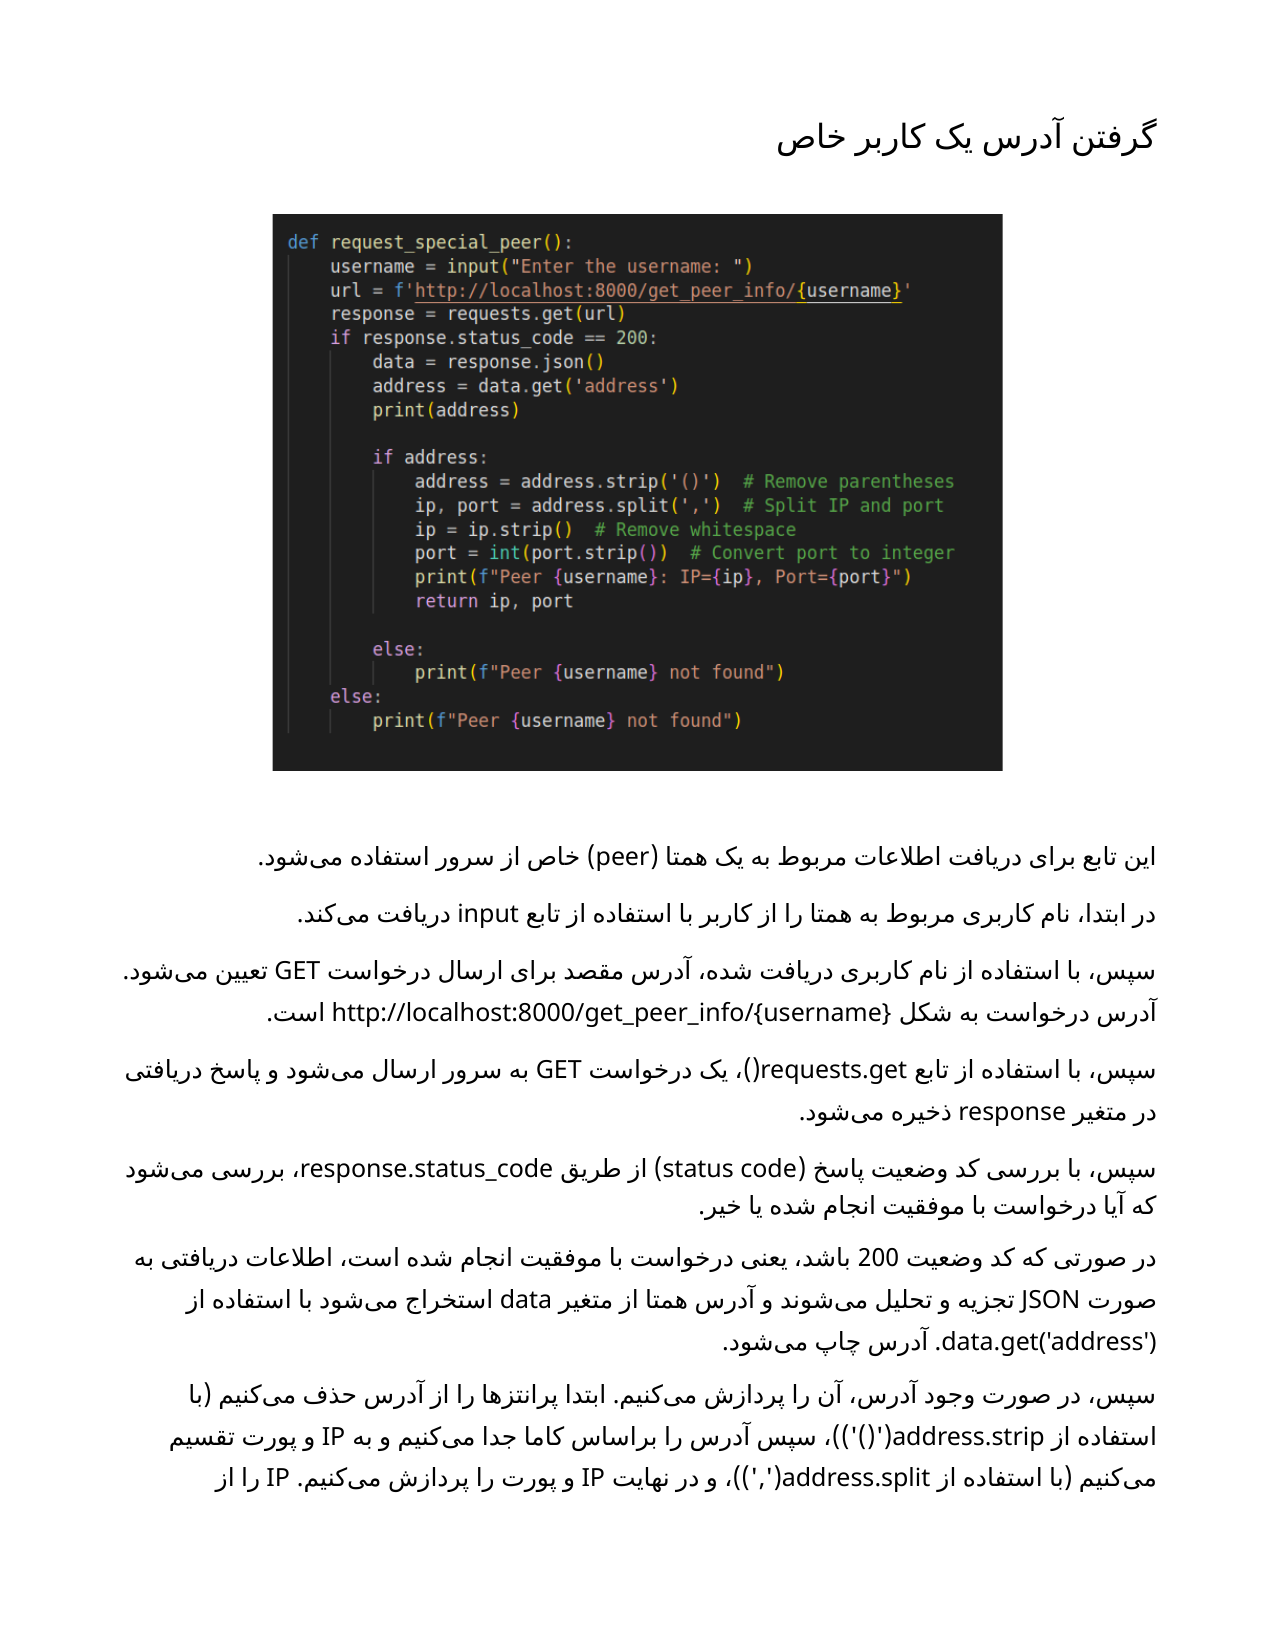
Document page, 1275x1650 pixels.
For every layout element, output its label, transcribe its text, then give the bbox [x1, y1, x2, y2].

text سپس، با بررسی کد وضعیت پاسخ (status code) از طریق response.status_code، بررسی می‌شود که آیا درخواست با موفقیت انجام شده یا خیر. [118, 1150, 1157, 1225]
text در صورتی که کد وضعیت 200 باشد، یعنی درخواست با موفقیت انجام شده است، اطلاعات دریافتی به صورت JSON تجزیه و تحلیل می‌شوند و آدرس همتا از متغیر data استخراج می‌شود با استفاده از data.get('address'). آدرس چاپ می‌شود. [118, 1244, 1157, 1361]
picture [272, 214, 1003, 771]
text گرفتن آدرس یک کاربر خاص [118, 118, 1157, 162]
text سپس، با استفاده از تابع requests.get()، یک درخواست GET به سرور ارسال می‌شود و پاسخ دریافتی در متغیر response ذخیره می‌شود. [118, 1052, 1157, 1130]
text سپس، در صورت وجود آدرس، آن را پردازش می‌کنیم. ابتدا پرانتزها را از آدرس حذف می‌کنیم (با استفاده از address.strip('()'))، سپس آدرس را براساس کاما جدا می‌کنیم و به IP و پورت تقسیم می‌کنیم (با استفاده از address.split(','))، و در نهایت IP و پورت را پردازش می‌کنیم. IP را از فاصله‌های اضافی پاک می‌کنیم و پورت را به صورت عدد صحیح تبدیل می‌کنیم (با استفاده از ip.strip() و int(port.strip())) و آن‌ها را چاپ می‌کنیم. سپس آدرس IP و پورت به عنوان خروجی تابع برگردانده می‌شود. [118, 1381, 1157, 1497]
text این تابع برای دریافت اطلاعات مربوط به یک همتا (peer) خاص از سرور استفاده می‌شود. [118, 838, 1157, 876]
text در ابتدا، نام کاربری مربوط به همتا را از کاربر با استفاده از تابع input دریافت می‌کند. [118, 896, 1157, 933]
text سپس، با استفاده از نام کاربری دریافت شده، آدرس مقصد برای ارسال درخواست GET تعیین می‌شود. آدرس درخواست به شکل http://localhost:8000/get_peer_info/{username} است. [118, 953, 1157, 1031]
